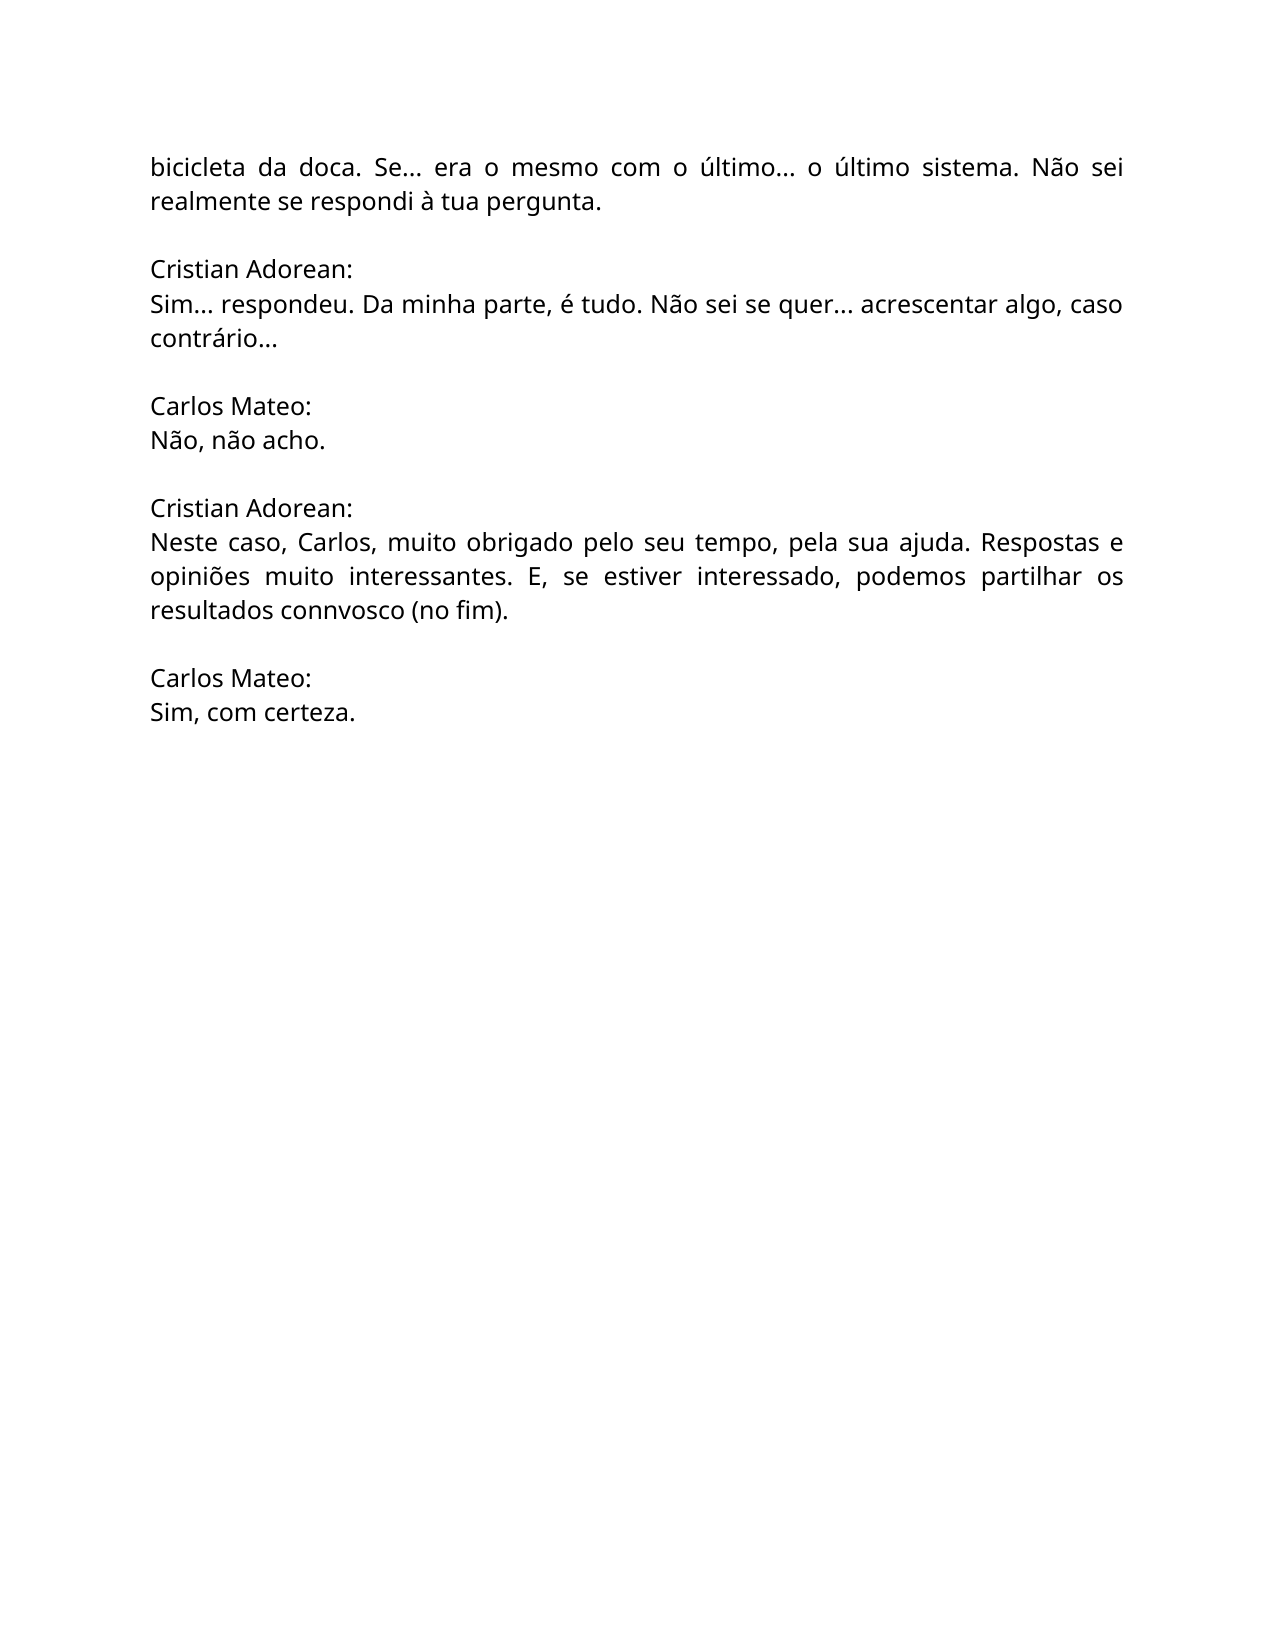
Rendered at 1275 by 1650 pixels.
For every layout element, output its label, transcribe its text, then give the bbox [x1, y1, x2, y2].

text Sim... respondeu. Da minha parte, é tudo. Não sei se quer... acrescentar algo, caso contrário... [150, 286, 1125, 354]
text Carlos Mateo: [150, 661, 1125, 695]
text Cristian Adorean: [150, 491, 1125, 525]
text Neste caso, Carlos, muito obrigado pelo seu tempo, pela sua ajuda. Respostas e opiniões muito interessantes. E, se estiver interessado, podemos partilhar os resultados connvosco (no fim). [150, 525, 1125, 627]
text Não, não acho. [150, 422, 1125, 457]
text Carlos Mateo: [150, 388, 1125, 422]
text bicicleta da doca. Se... era o mesmo com o último... o último sistema. Não sei realmente se respondi à tua pergunta. [150, 150, 1125, 218]
text Sim, com certeza. [150, 695, 1125, 729]
text Cristian Adorean: [150, 252, 1125, 286]
